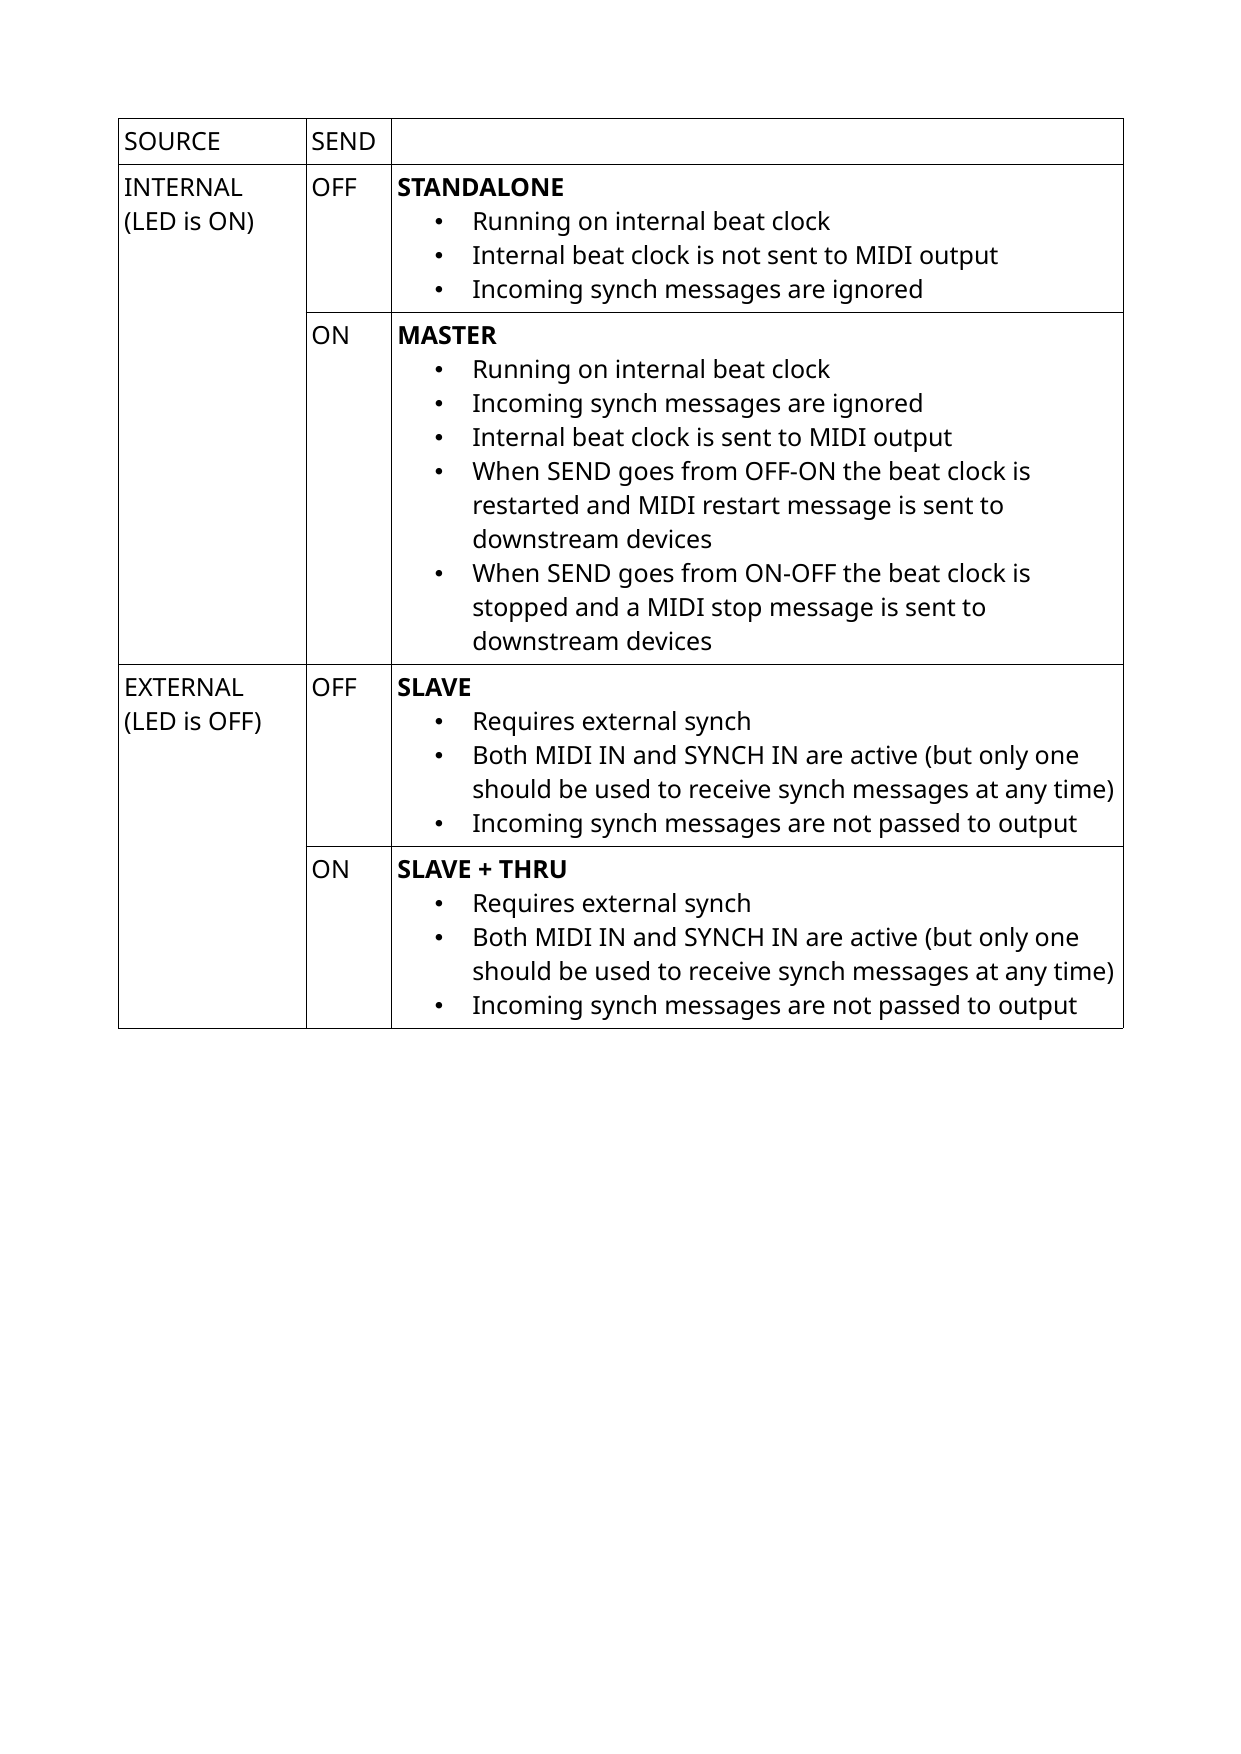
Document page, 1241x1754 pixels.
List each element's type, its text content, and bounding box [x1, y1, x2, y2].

table_cell OFF [307, 165, 391, 312]
table_cell OFF [307, 665, 391, 846]
table_cell MASTER Running on internal beat clock Incoming synch messages are ignored Internal beat clock is sent to MIDI output When SEND goes from OFF-ON the beat clock is restarted and MIDI restart message is sent to downstream devices When SEND goes from ON-OFF the beat clock is stopped and a MIDI stop message is sent to downstream devices [392, 313, 1123, 664]
table_cell SLAVE + THRU Requires external synch Both MIDI IN and SYNCH IN are active (but only one should be used to receive synch messages at any time) Incoming synch messages are not passed to output [392, 847, 1123, 1027]
table_cell SLAVE Requires external synch Both MIDI IN and SYNCH IN are active (but only one should be used to receive synch messages at any time) Incoming synch messages are not passed to output [392, 665, 1123, 846]
table_cell ON [307, 847, 391, 1027]
table_cell EXTERNAL (LED is OFF) [119, 665, 306, 1027]
table_cell STANDALONE Running on internal beat clock Internal beat clock is not sent to MIDI output Incoming synch messages are ignored [392, 165, 1123, 312]
table_header [392, 119, 1123, 164]
table_header SEND [307, 119, 391, 164]
table_cell INTERNAL (LED is ON) [119, 165, 306, 664]
table_header SOURCE [119, 119, 306, 164]
table_cell ON [307, 313, 391, 664]
